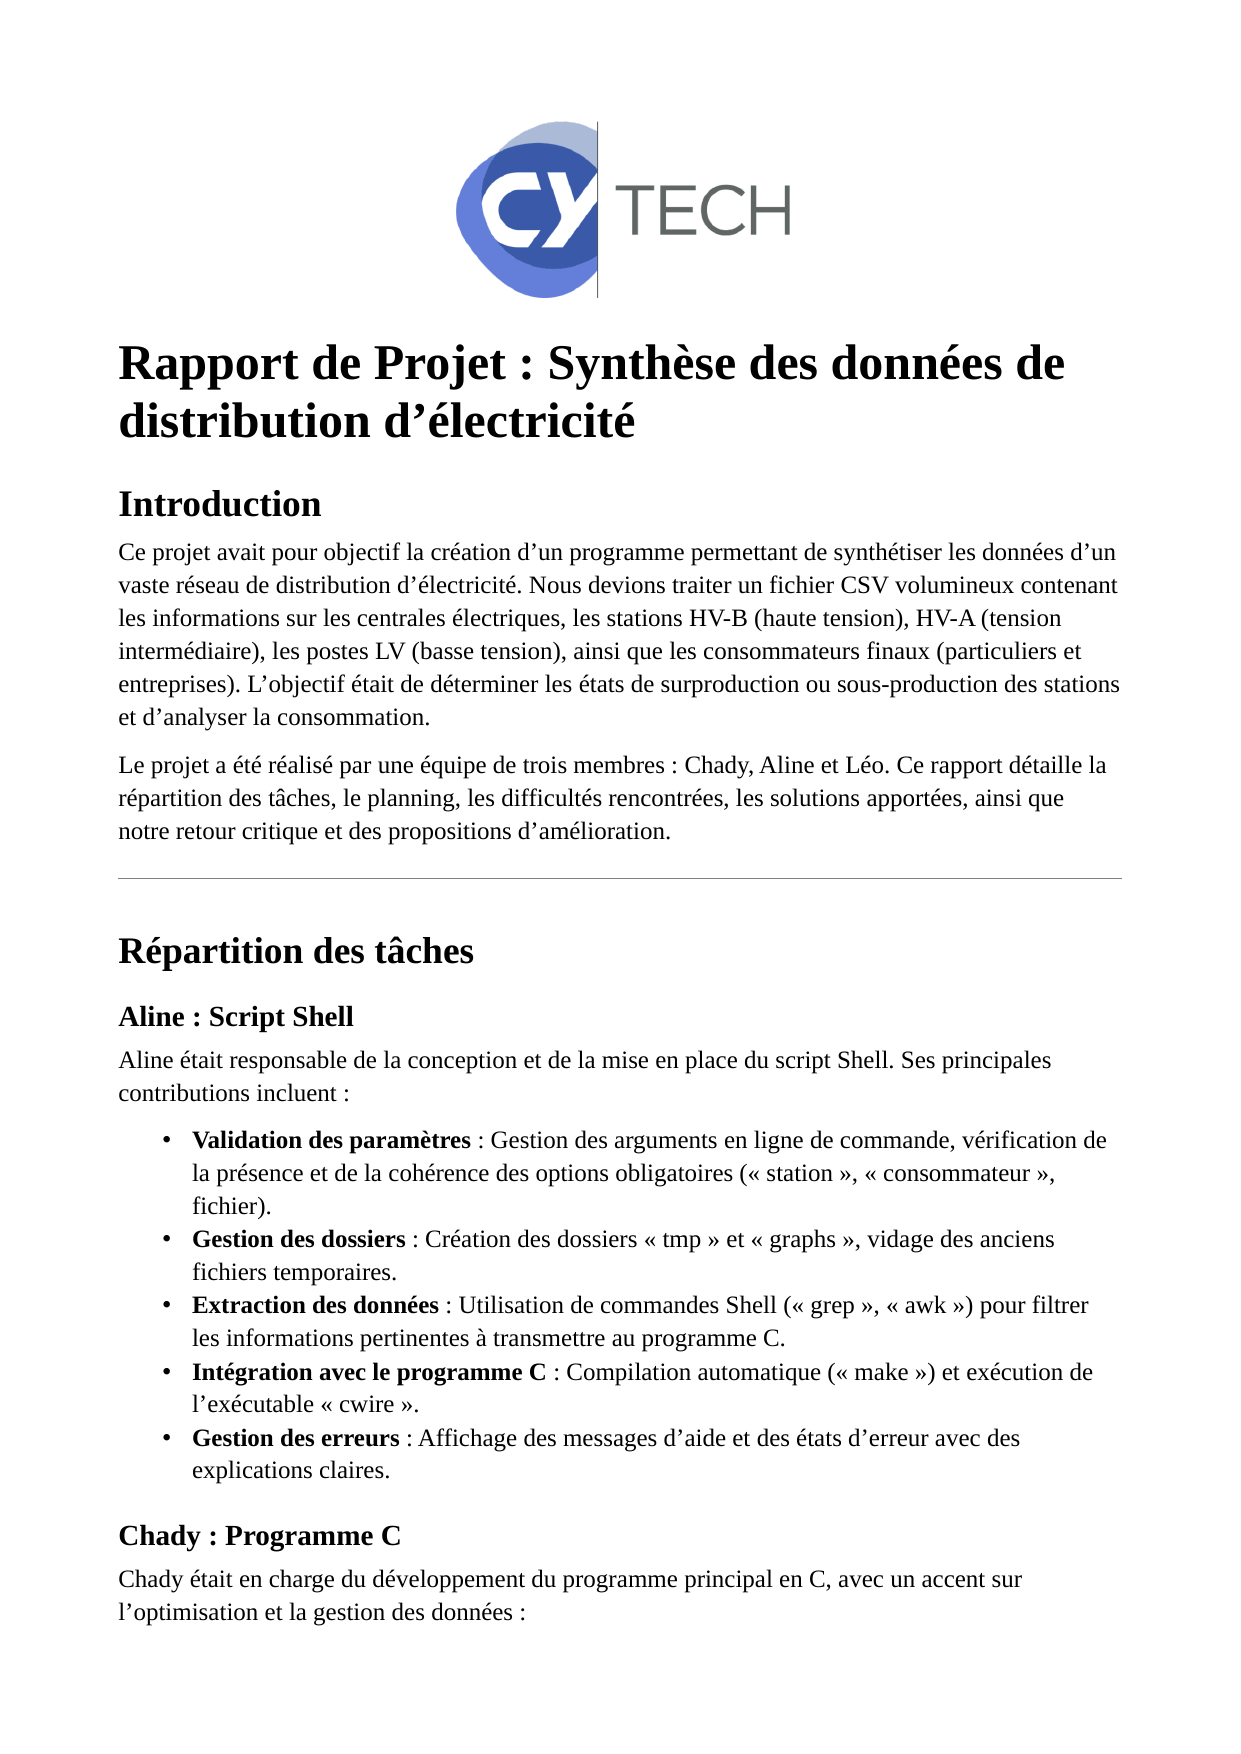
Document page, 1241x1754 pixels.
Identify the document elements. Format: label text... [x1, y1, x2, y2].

list Extraction des données : Utilisation de commandes Shell (« grep », « awk ») pour filtrer les informations pertinentes à transmettre au programme C. [162, 1291, 1122, 1352]
text Chady était en charge du développement du programme principal en C, avec un accent sur l’optimisation et la gestion des données : [118, 1564, 1122, 1626]
text Le projet a été réalisé par une équipe de trois membres : Chady, Aline et Léo. Ce rapport détaille la répartition des tâches, le planning, les difficultés rencontrées, les solutions apportées, ainsi que notre retour critique et des propositions d’amélioration. [118, 750, 1122, 844]
list Gestion des erreurs : Affichage des messages d’aide et des états d’erreur avec des explications claires. [162, 1423, 1122, 1484]
list Validation des paramètres : Gestion des arguments en ligne de commande, vérification de la présence et de la cohérence des options obligatoires (« station », « consommateur », fichier). [162, 1125, 1122, 1220]
subtitle Répartition des tâches [118, 928, 1122, 972]
text Aline était responsable de la conception et de la mise en place du script Shell. Ses principales contributions incluent : [118, 1045, 1122, 1107]
subtitle Aline : Script Shell [118, 999, 1122, 1032]
subtitle Chady : Programme C [118, 1518, 1122, 1551]
list Gestion des dossiers : Création des dossiers « tmp » et « graphs », vidage des anciens fichiers temporaires. [162, 1224, 1122, 1286]
list Intégration avec le programme C : Compilation automatique (« make ») et exécution de l’exécutable « cwire ». [162, 1357, 1122, 1418]
subtitle Rapport de Projet : Synthèse des données de distribution d’électricité [118, 333, 1122, 448]
subtitle Introduction [118, 481, 1122, 524]
picture [450, 118, 790, 298]
text Ce projet avait pour objectif la création d’un programme permettant de synthétiser les données d’un vaste réseau de distribution d’électricité. Nous devions traiter un fichier CSV volumineux contenant les informations sur les centrales électriques, les stations HV-B (haute tension), HV-A (tension intermédiaire), les postes LV (basse tension), ainsi que les consommateurs finaux (particuliers et entreprises). L’objectif était de déterminer les états de surproduction ou sous-production des stations et d’analyser la consommation. [118, 537, 1122, 731]
